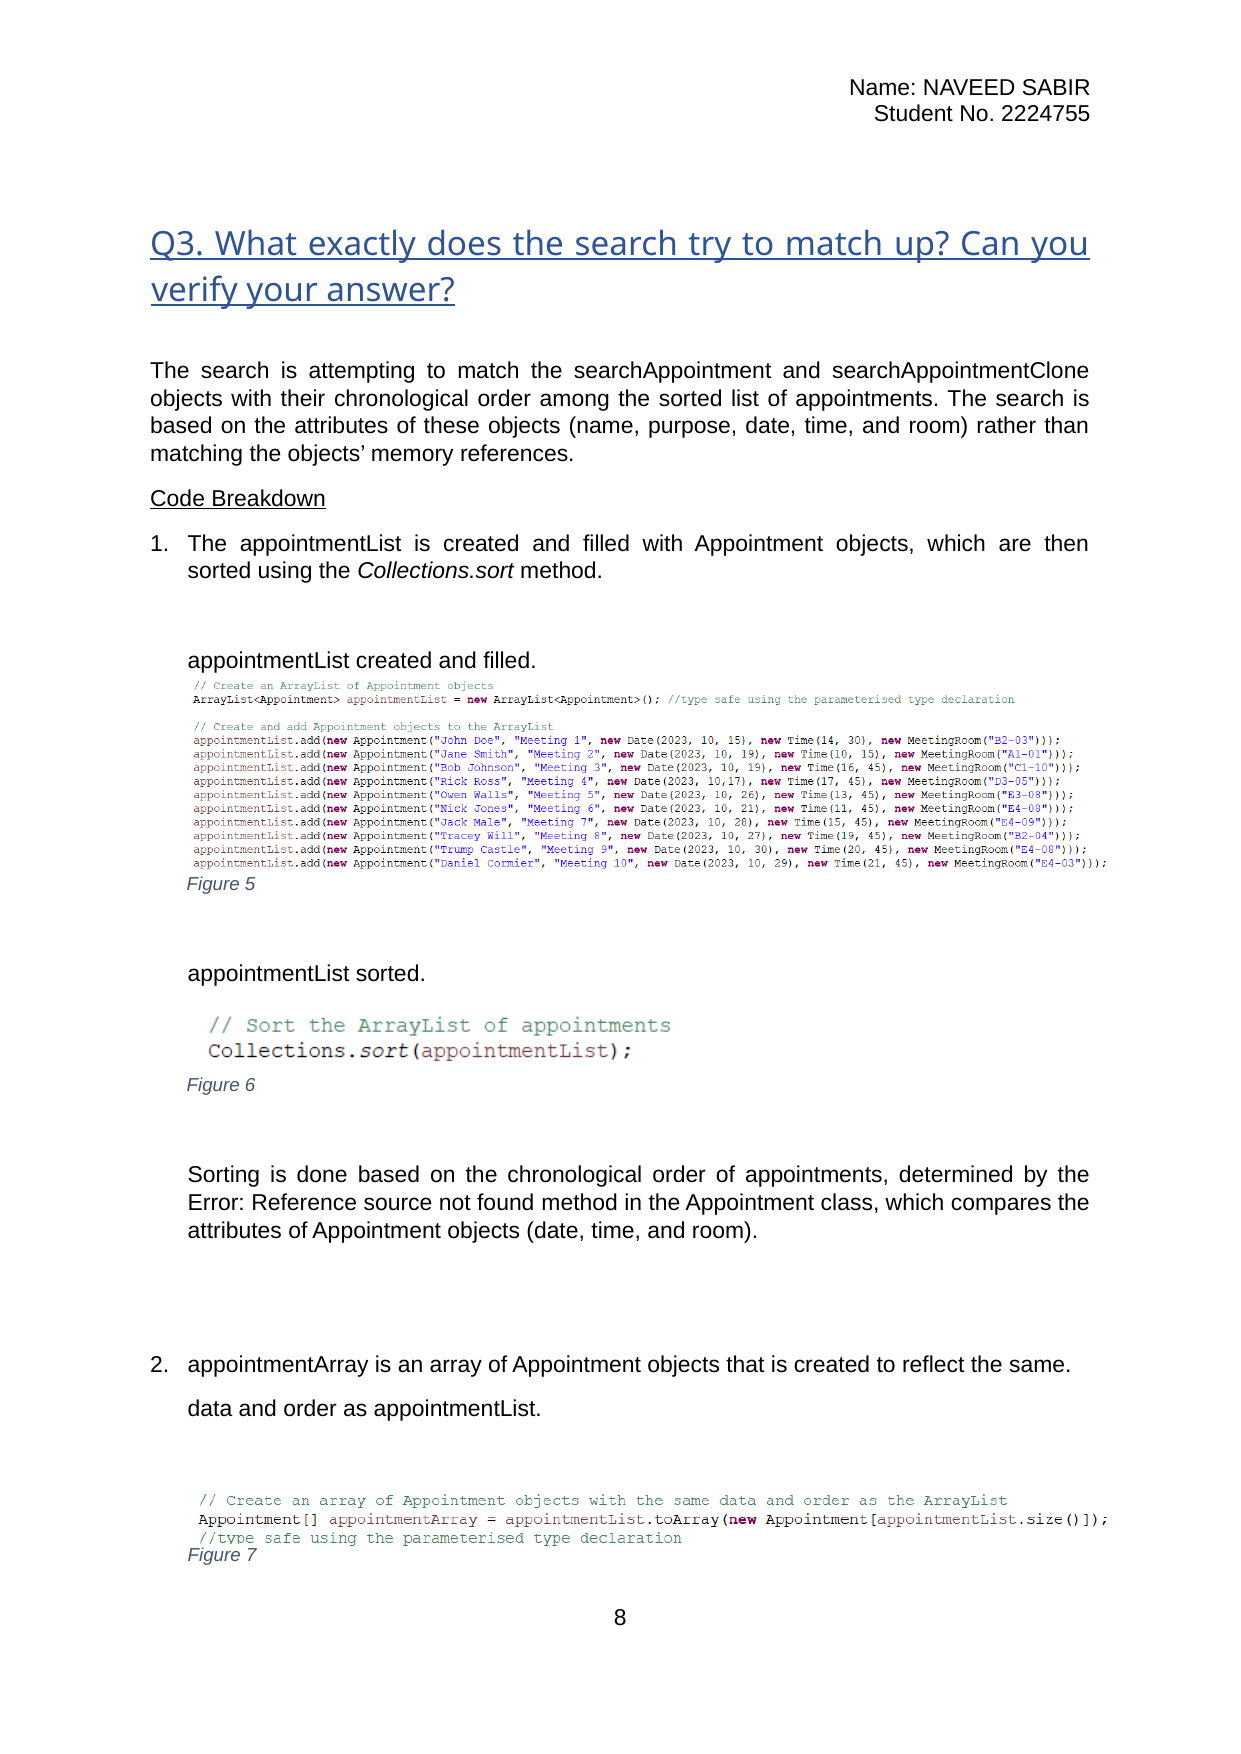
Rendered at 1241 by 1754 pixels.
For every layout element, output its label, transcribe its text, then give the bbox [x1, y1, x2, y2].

list appointmentList created and filled. [187, 647, 1090, 673]
text Figure 7 [187, 1544, 299, 1565]
text Code Breakdown [150, 485, 1090, 511]
list Sorting is done based on the chronological order of appointments, determined by the compareTo method in the Appointment class, which compares the attributes of Appointment objects (date, time, and room). [187, 1161, 1090, 1243]
list data and order as appointmentList. [187, 1395, 1090, 1422]
text Figure 5 [150, 691, 1090, 894]
text Figure 6 [150, 1004, 1090, 1096]
subtitle verify your answer? [150, 260, 1090, 311]
list The appointmentList is created and filled with Appointment objects, which are then sorted using the Collections.sort method. [150, 529, 1090, 584]
subtitle Q3. What exactly does the search try to match up? Can you [150, 219, 1090, 258]
list appointmentList sorted. [187, 959, 1090, 986]
list appointmentArray is an array of Appointment objects that is created to reflect the same. [150, 1351, 1090, 1377]
text The search is attempting to match the searchAppointment and searchAppointmentClone objects with their chronological order among the sorted list of appointments. The search is based on the attributes of these objects (name, purpose, date, time, and room) rather than matching the objects’ memory references. [150, 357, 1090, 467]
